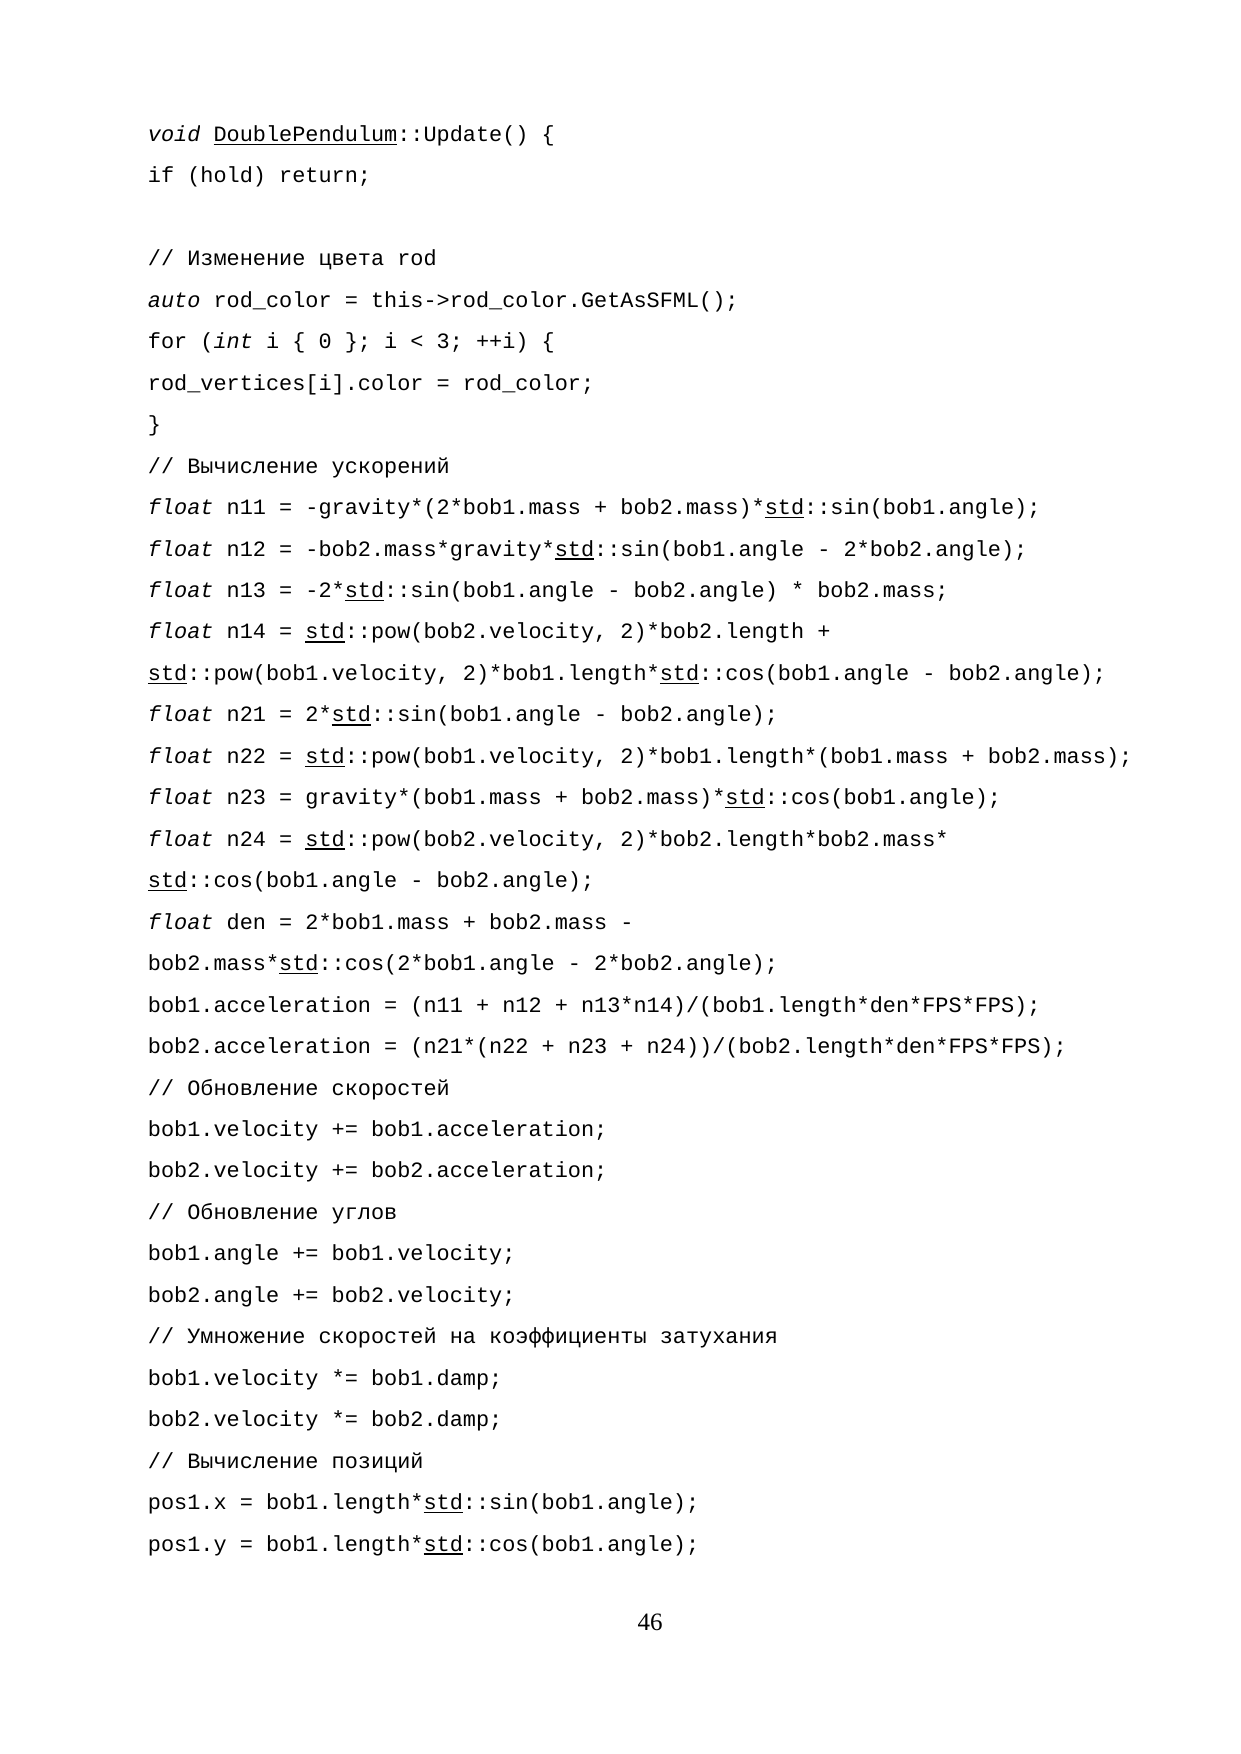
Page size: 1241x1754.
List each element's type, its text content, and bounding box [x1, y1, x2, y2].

text float n21 = 2*std::sin(bob1.angle - bob2.angle); [148, 699, 1152, 728]
text pos1.x = bob1.length*std::sin(bob1.angle); [148, 1486, 1152, 1516]
text } [148, 408, 1152, 438]
text std::cos(bob1.angle - bob2.angle); [148, 864, 1152, 894]
text bob2.mass*std::cos(2*bob1.angle - 2*bob2.angle); [148, 947, 1152, 977]
text // Изменение цвета rod [148, 243, 1152, 272]
text void DoublePendulum::Update() { [148, 118, 1152, 148]
text bob2.angle += bob2.velocity; [148, 1279, 1152, 1309]
text if (hold) return; [148, 160, 1152, 189]
text float n12 = -bob2.mass*gravity*std::sin(bob1.angle - 2*bob2.angle); [148, 533, 1152, 563]
text bob1.velocity *= bob1.damp; [148, 1362, 1152, 1392]
text // Вычисление позиций [148, 1445, 1152, 1475]
text float n23 = gravity*(bob1.mass + bob2.mass)*std::cos(bob1.angle); [148, 782, 1152, 811]
text bob1.angle += bob1.velocity; [148, 1238, 1152, 1267]
text rod_vertices[i].color = rod_color; [148, 367, 1152, 397]
text float n14 = std::pow(bob2.velocity, 2)*bob2.length + [148, 616, 1152, 646]
text std::pow(bob1.velocity, 2)*bob1.length*std::cos(bob1.angle - bob2.angle); [148, 657, 1152, 687]
text // Обновление углов [148, 1196, 1152, 1226]
text pos1.y = bob1.length*std::cos(bob1.angle); [148, 1528, 1152, 1558]
text float den = 2*bob1.mass + bob2.mass - [148, 906, 1152, 936]
text // Вычисление ускорений [148, 450, 1152, 480]
text for (int i { 0 }; i < 3; ++i) { [148, 326, 1152, 355]
text float n24 = std::pow(bob2.velocity, 2)*bob2.length*bob2.mass* [148, 823, 1152, 853]
text bob1.acceleration = (n11 + n12 + n13*n14)/(bob1.length*den*FPS*FPS); [148, 989, 1152, 1019]
text // Обновление скоростей [148, 1072, 1152, 1102]
text float n22 = std::pow(bob1.velocity, 2)*bob1.length*(bob1.mass + bob2.mass); [148, 740, 1152, 770]
text float n13 = -2*std::sin(bob1.angle - bob2.angle) * bob2.mass; [148, 574, 1152, 604]
text bob2.acceleration = (n21*(n22 + n23 + n24))/(bob2.length*den*FPS*FPS); [148, 1030, 1152, 1060]
text float n11 = -gravity*(2*bob1.mass + bob2.mass)*std::sin(bob1.angle); [148, 491, 1152, 521]
text bob1.velocity += bob1.acceleration; [148, 1113, 1152, 1143]
text // Умножение скоростей на коэффициенты затухания [148, 1321, 1152, 1350]
text auto rod_color = this->rod_color.GetAsSFML(); [148, 284, 1152, 314]
text bob2.velocity *= bob2.damp; [148, 1403, 1152, 1433]
text bob2.velocity += bob2.acceleration; [148, 1155, 1152, 1184]
